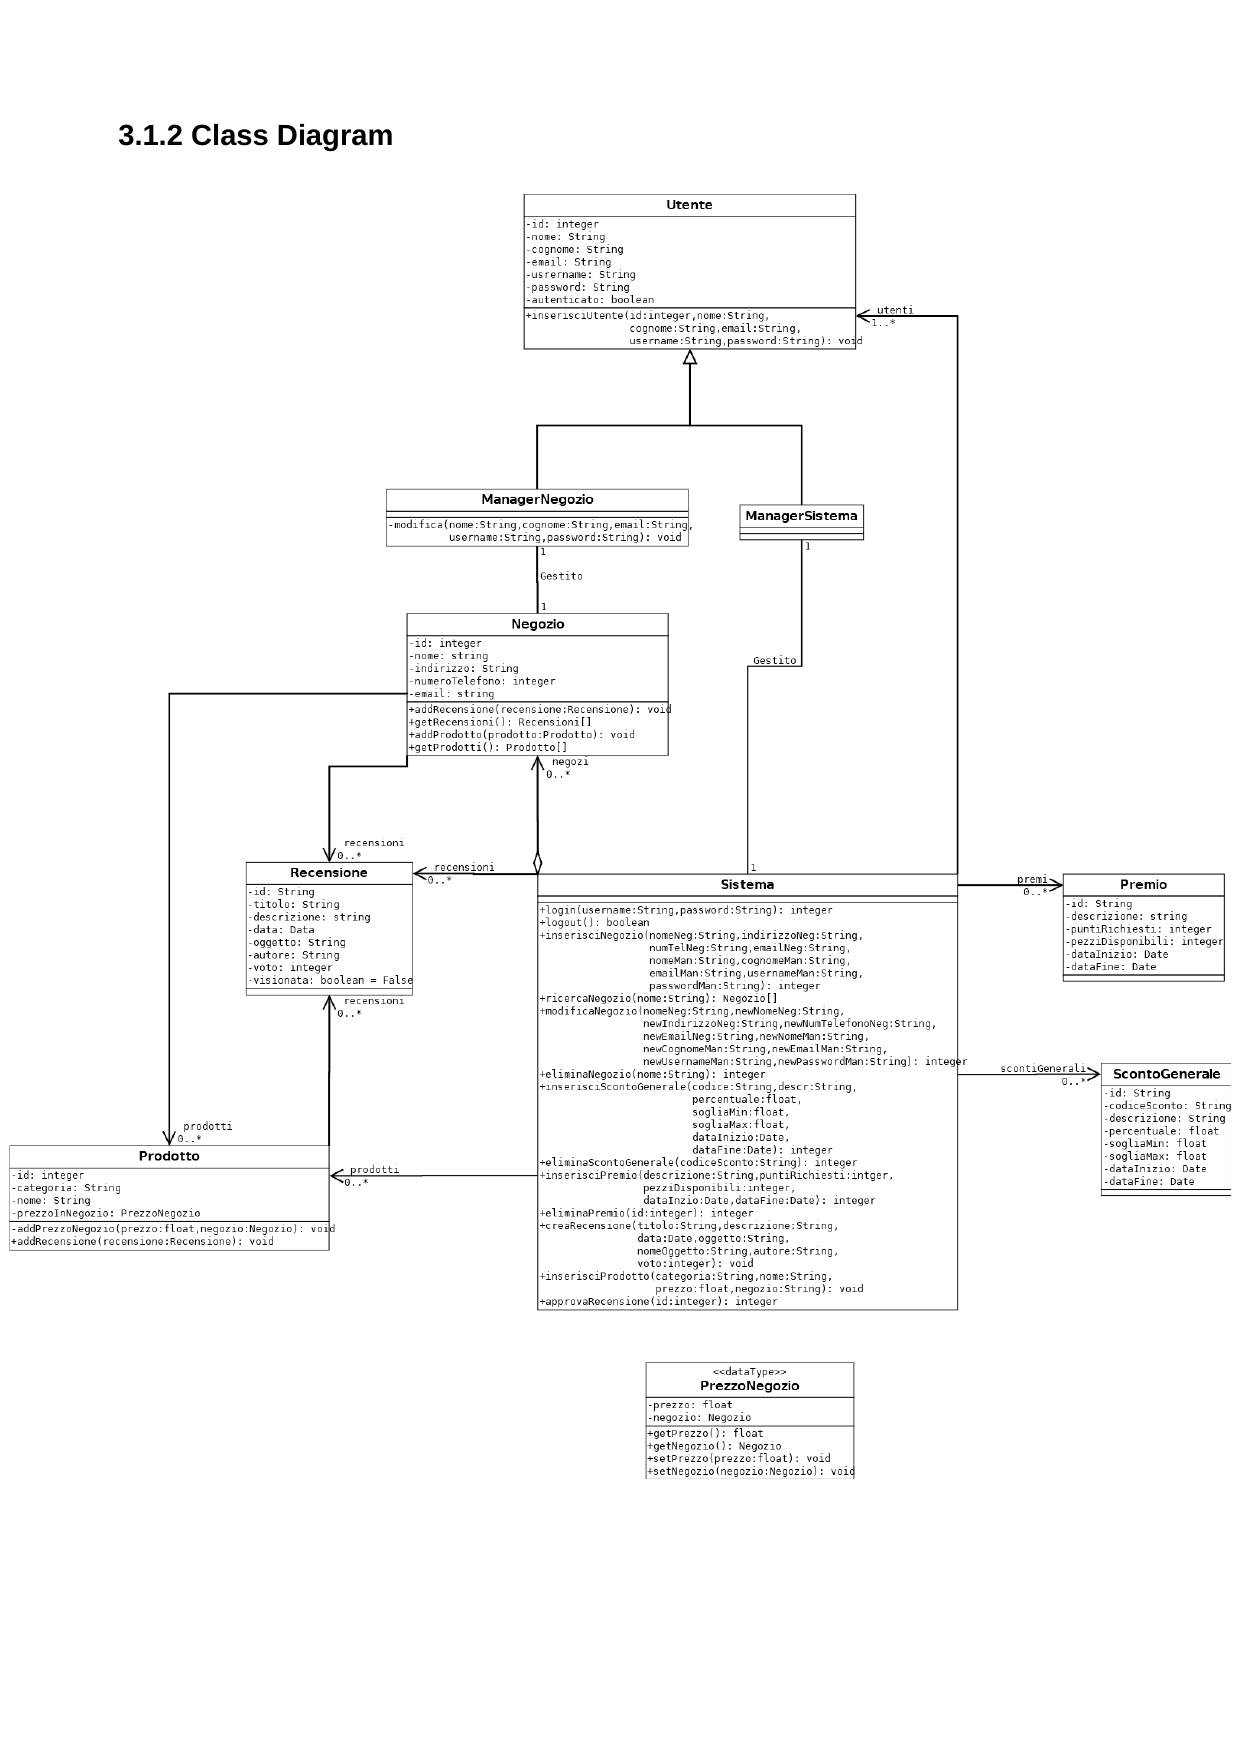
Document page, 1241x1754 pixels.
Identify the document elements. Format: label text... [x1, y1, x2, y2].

subtitle 3.1.2 Class Diagram [118, 118, 1122, 152]
